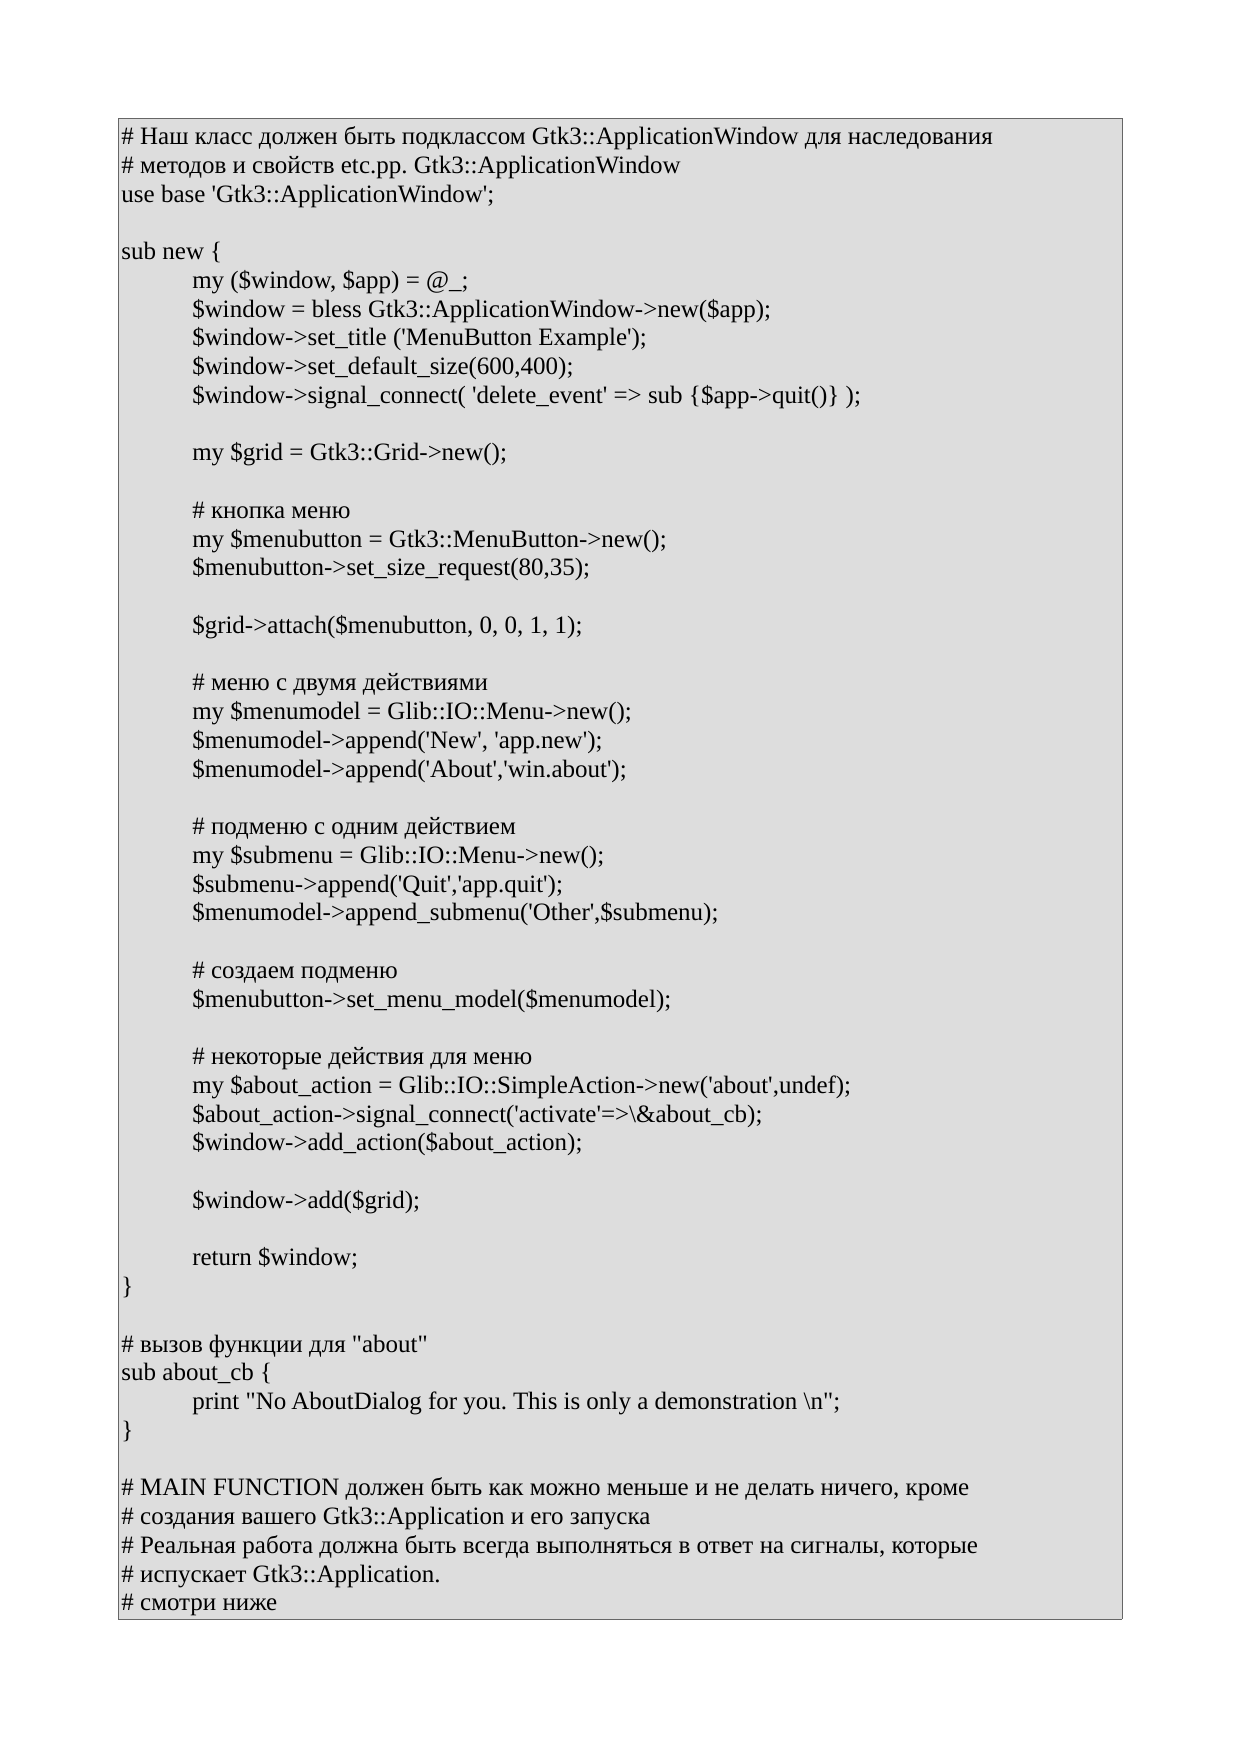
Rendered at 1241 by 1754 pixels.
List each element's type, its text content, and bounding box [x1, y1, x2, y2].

text # некоторые действия для меню [119, 1038, 1122, 1067]
text sub about_cb { [119, 1354, 1122, 1383]
text $window->set_title ('MenuButton Example'); [119, 319, 1122, 348]
text # подменю с одним действием [119, 808, 1122, 837]
text my ($window, $app) = @_; [119, 262, 1122, 291]
text $menubutton->set_size_request(80,35); [119, 549, 1122, 578]
text # методов и свойств etc.pp. Gtk3::ApplicationWindow [119, 147, 1122, 176]
text # Наш класс должен быть подклассом Gtk3::ApplicationWindow для наследования [119, 119, 1122, 147]
text # создаем подменю [119, 952, 1122, 981]
text use base 'Gtk3::ApplicationWindow'; [119, 176, 1122, 204]
text print "No AboutDialog for you. This is only a demonstration \n"; [119, 1383, 1122, 1412]
text my $grid = Gtk3::Grid->new(); [119, 434, 1122, 463]
text # MAIN FUNCTION должен быть как можно меньше и не делать ничего, кроме [119, 1469, 1122, 1498]
text $menumodel->append('About','win.about'); [119, 751, 1122, 779]
text # вызов функции для "about" [119, 1326, 1122, 1354]
text $window = bless Gtk3::ApplicationWindow->new($app); [119, 291, 1122, 319]
text $grid->attach($menubutton, 0, 0, 1, 1); [119, 607, 1122, 636]
text $menumodel->append('New', 'app.new'); [119, 722, 1122, 751]
text $submenu->append('Quit','app.quit'); [119, 866, 1122, 894]
text $menumodel->append_submenu('Other',$submenu); [119, 894, 1122, 923]
text $menubutton->set_menu_model($menumodel); [119, 981, 1122, 1009]
text # Реальная работа должна быть всегда выполняться в ответ на сигналы, которые [119, 1527, 1122, 1556]
text $window->add($grid); [119, 1182, 1122, 1211]
text my $submenu = Glib::IO::Menu->new(); [119, 837, 1122, 866]
text my $about_action = Glib::IO::SimpleAction->new('about',undef); [119, 1067, 1122, 1096]
text # создания вашего Gtk3::Application и его запуска [119, 1498, 1122, 1527]
text # меню с двумя действиями [119, 664, 1122, 693]
text my $menubutton = Gtk3::MenuButton->new(); [119, 521, 1122, 549]
text $window->add_action($about_action); [119, 1124, 1122, 1153]
text $window->set_default_size(600,400); [119, 348, 1122, 377]
text $about_action->signal_connect('activate'=>\&about_cb); [119, 1096, 1122, 1124]
text return $window; [119, 1239, 1122, 1268]
text } [119, 1412, 1122, 1441]
text # испускает Gtk3::Application. [119, 1556, 1122, 1584]
text # кнопка меню [119, 492, 1122, 521]
text } [119, 1268, 1122, 1297]
text $window->signal_connect( 'delete_event' => sub {$app->quit()} ); [119, 377, 1122, 406]
text my $menumodel = Glib::IO::Menu->new(); [119, 693, 1122, 722]
text sub new { [119, 233, 1122, 262]
text # смотри ниже [119, 1584, 1122, 1619]
